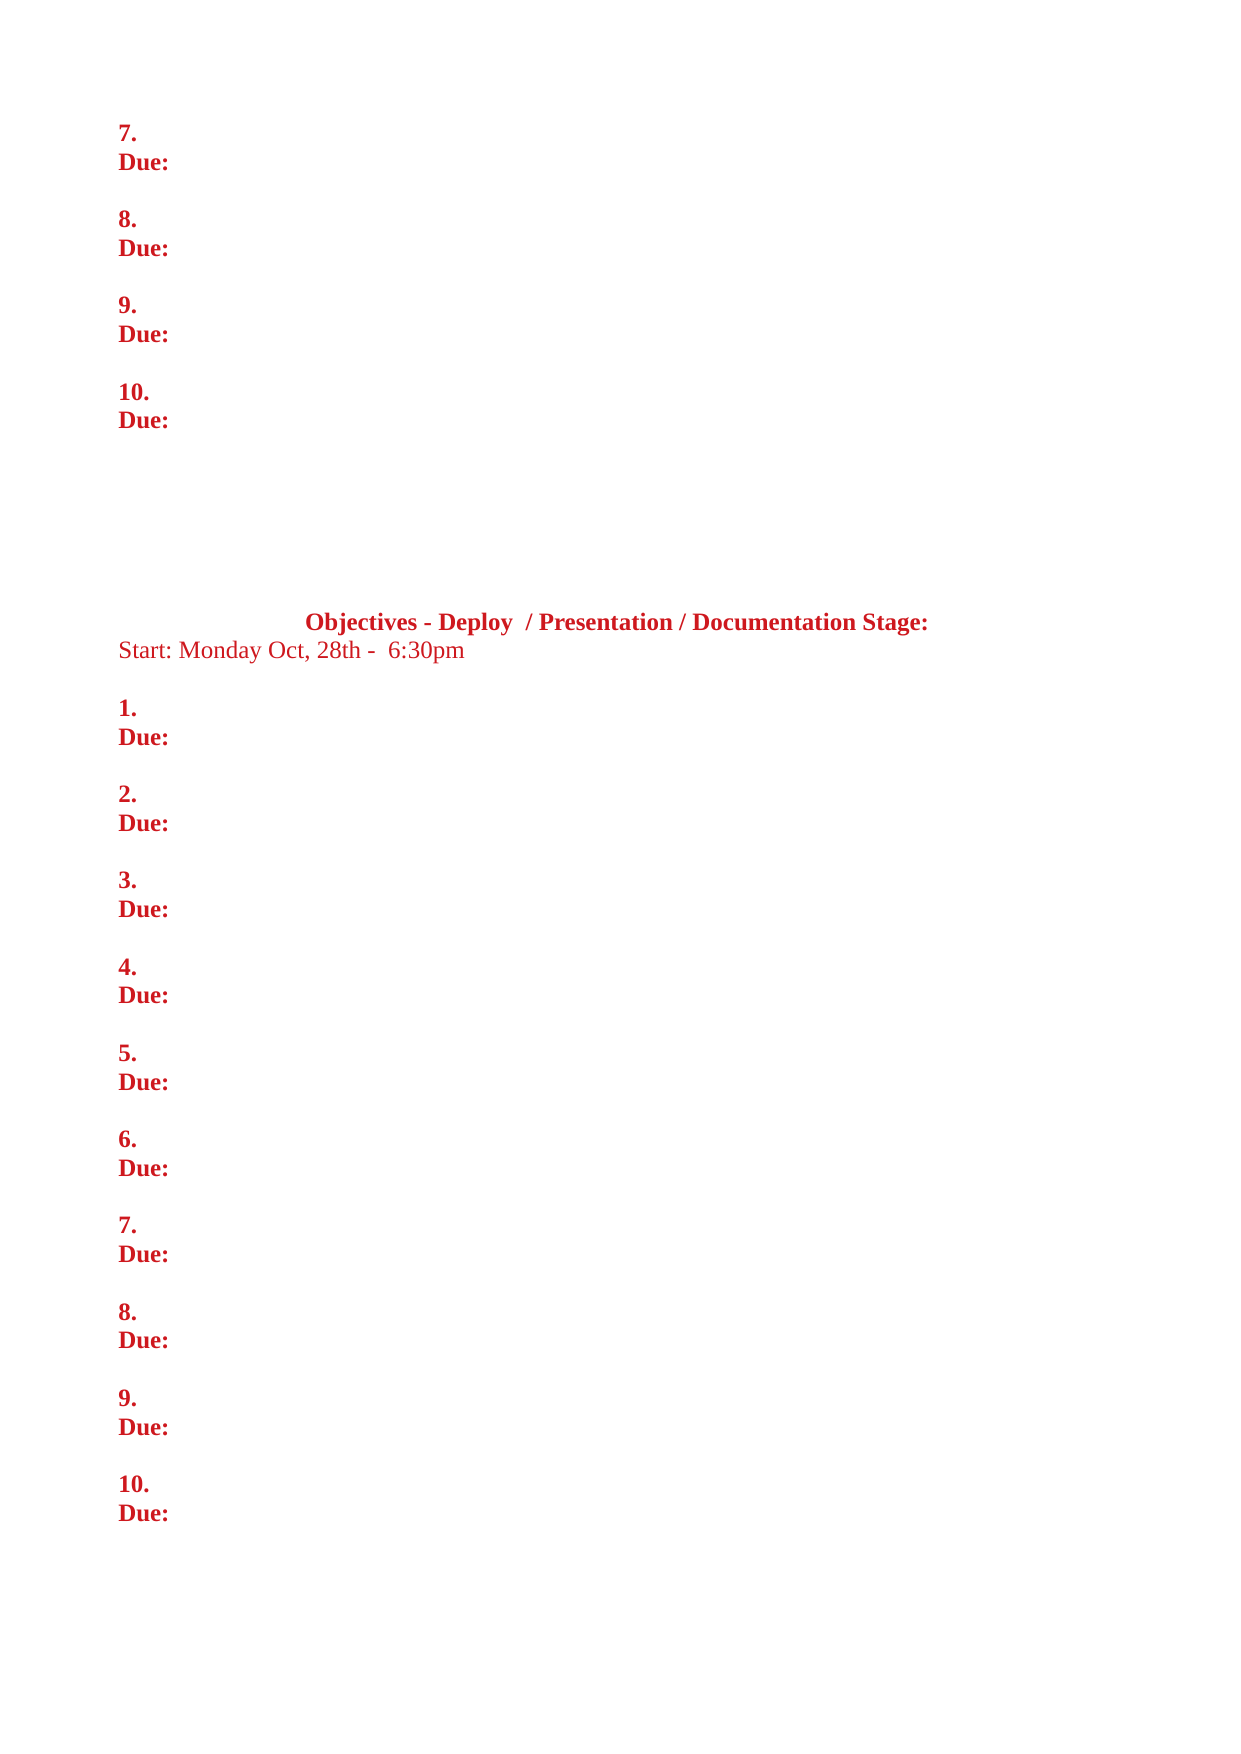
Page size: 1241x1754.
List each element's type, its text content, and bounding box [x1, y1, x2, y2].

text 1. [118, 693, 1122, 722]
text Due: [118, 1412, 1122, 1441]
text 10. [118, 1469, 1122, 1498]
text Due: [118, 1239, 1122, 1268]
text Due: [118, 147, 1122, 176]
text Due: [118, 1067, 1122, 1096]
text 7. [118, 1211, 1122, 1239]
text 2. [118, 779, 1122, 808]
text 7. [118, 118, 1122, 147]
text 9. [118, 291, 1122, 319]
text Due: [118, 319, 1122, 348]
text Due: [118, 894, 1122, 923]
text Due: [118, 1498, 1122, 1527]
text Due: [118, 808, 1122, 837]
text 8. [118, 204, 1122, 233]
text Due: [118, 406, 1122, 434]
text Objectives - Deploy / Presentation / Documentation Stage: [118, 607, 1122, 636]
text 5. [118, 1038, 1122, 1067]
text Due: [118, 981, 1122, 1009]
text Start: Monday Oct, 28th - 6:30pm [118, 636, 1122, 664]
text 6. [118, 1124, 1122, 1153]
text Due: [118, 1153, 1122, 1182]
text 8. [118, 1297, 1122, 1326]
text 3. [118, 866, 1122, 894]
text Due: [118, 233, 1122, 262]
text 10. [118, 377, 1122, 406]
text 4. [118, 952, 1122, 981]
text Due: [118, 722, 1122, 751]
text 9. [118, 1383, 1122, 1412]
text Due: [118, 1326, 1122, 1354]
